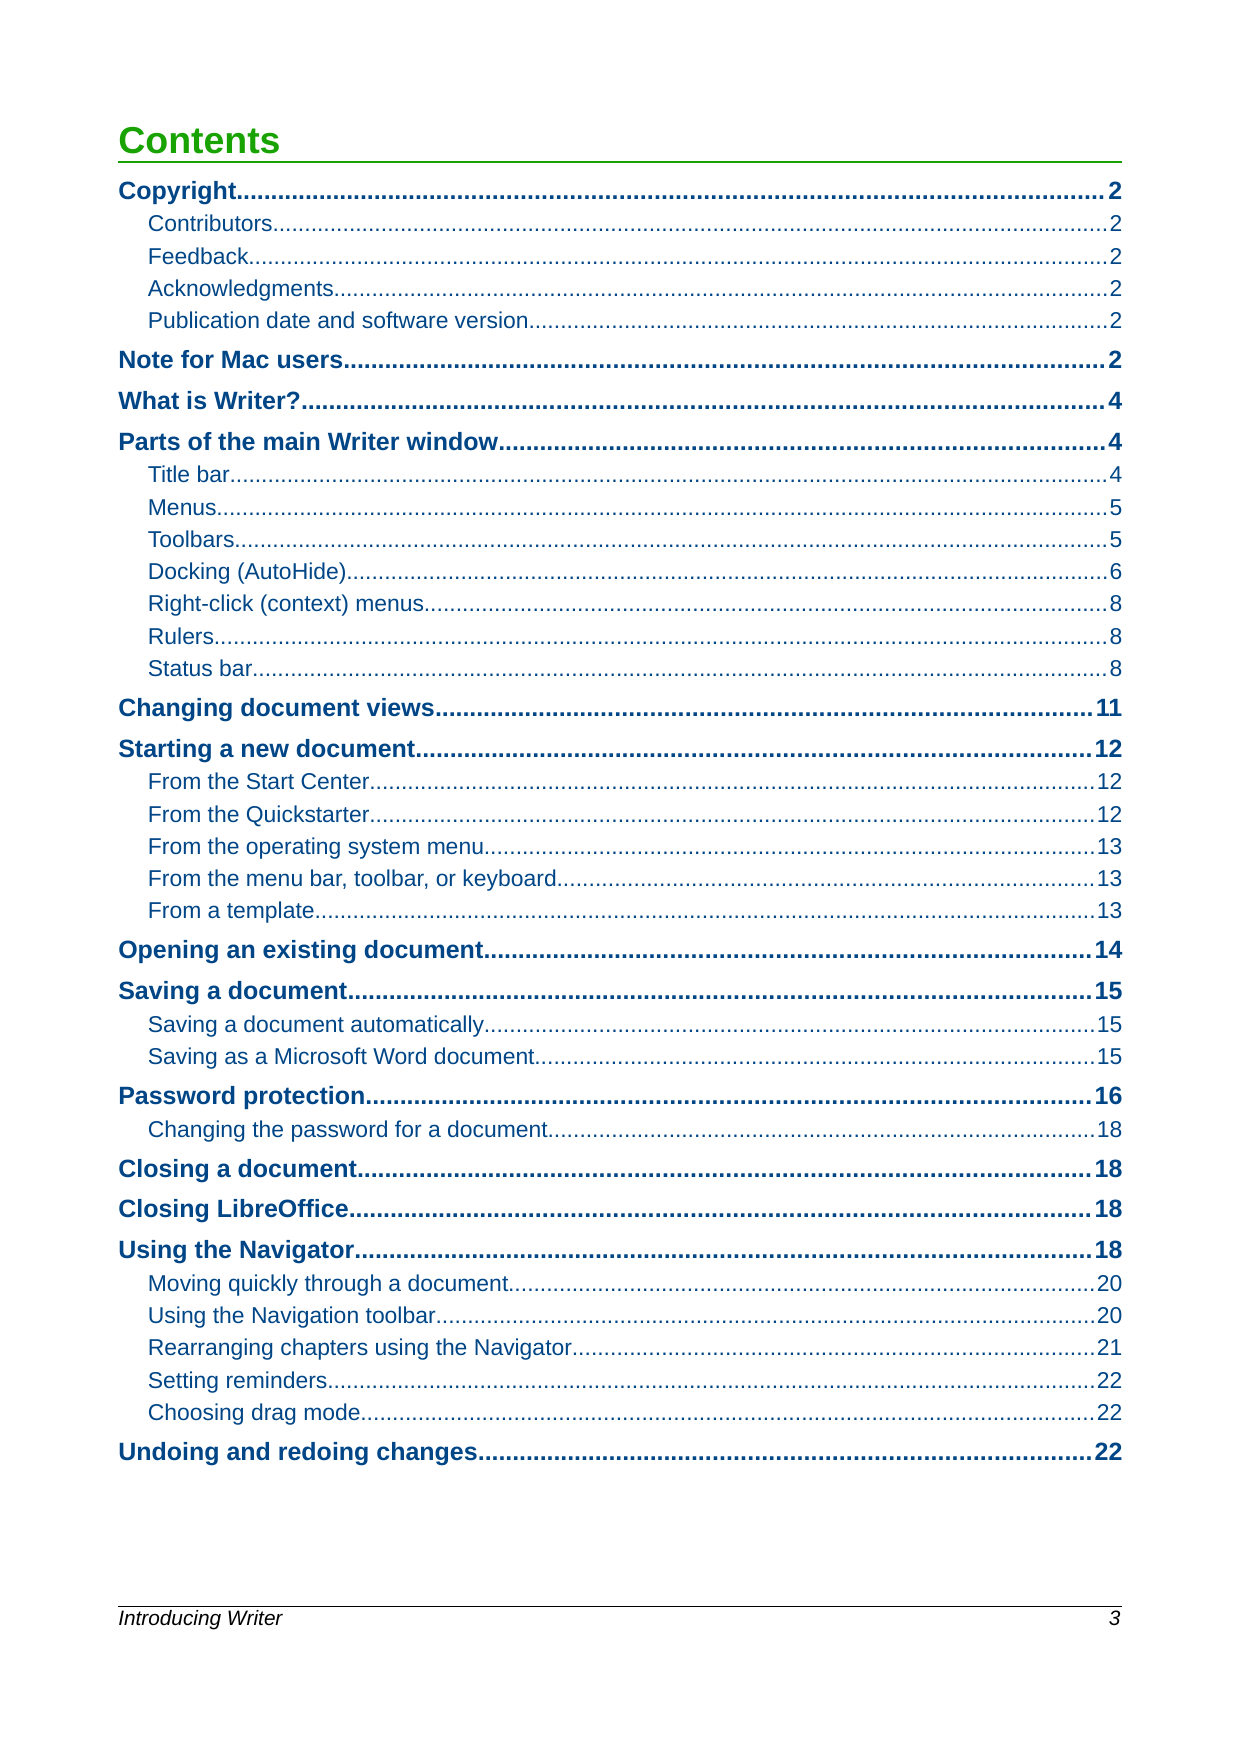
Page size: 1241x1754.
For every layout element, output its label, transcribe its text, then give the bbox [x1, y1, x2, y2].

text What is Writer? 4 [118, 386, 1122, 415]
text From the Quickstarter 12 [148, 801, 1122, 827]
text Changing document views 11 [118, 693, 1122, 722]
text Moving quickly through a document 20 [148, 1270, 1122, 1296]
text Undoing and redoing changes 22 [118, 1437, 1122, 1466]
text Note for Mac users 2 [118, 345, 1122, 374]
text Menus 5 [148, 493, 1122, 520]
text Toolbars 5 [148, 526, 1122, 552]
text Saving a document automatically 15 [148, 1011, 1122, 1037]
text Closing LibreOffice 18 [118, 1194, 1122, 1223]
text Saving a document 15 [118, 976, 1122, 1005]
text Copyright 2 [118, 176, 1122, 204]
text Feedback 2 [148, 243, 1122, 269]
text Status bar 8 [148, 655, 1122, 681]
text Publication date and software version 2 [148, 307, 1122, 334]
text From a template 13 [148, 897, 1122, 924]
text Starting a new document 12 [118, 733, 1122, 762]
text Right-click (context) menus 8 [148, 590, 1122, 617]
text Using the Navigator 18 [118, 1235, 1122, 1264]
text Rearranging chapters using the Navigator 21 [148, 1334, 1122, 1361]
text Contributors 2 [148, 210, 1122, 237]
text Rulers 8 [148, 623, 1122, 649]
text Opening an existing document 14 [118, 936, 1122, 964]
text Docking (AutoHide) 6 [148, 558, 1122, 584]
text Saving as a Microsoft Word document 15 [148, 1043, 1122, 1069]
text Password protection 16 [118, 1081, 1122, 1110]
text Closing a document 18 [118, 1154, 1122, 1183]
text Changing the password for a document 18 [148, 1116, 1122, 1142]
text Using the Navigation toolbar 20 [148, 1302, 1122, 1328]
text Title bar 4 [148, 461, 1122, 487]
text Choosing drag mode 22 [148, 1399, 1122, 1425]
text From the Start Center 12 [148, 768, 1122, 794]
text Acknowledgments 2 [148, 275, 1122, 301]
text Parts of the main Writer window 4 [118, 426, 1122, 455]
text From the operating system menu 13 [148, 833, 1122, 859]
text Contents [118, 118, 1122, 161]
text From the menu bar, toolbar, or keyboard 13 [148, 865, 1122, 891]
text Setting reminders 22 [148, 1367, 1122, 1393]
